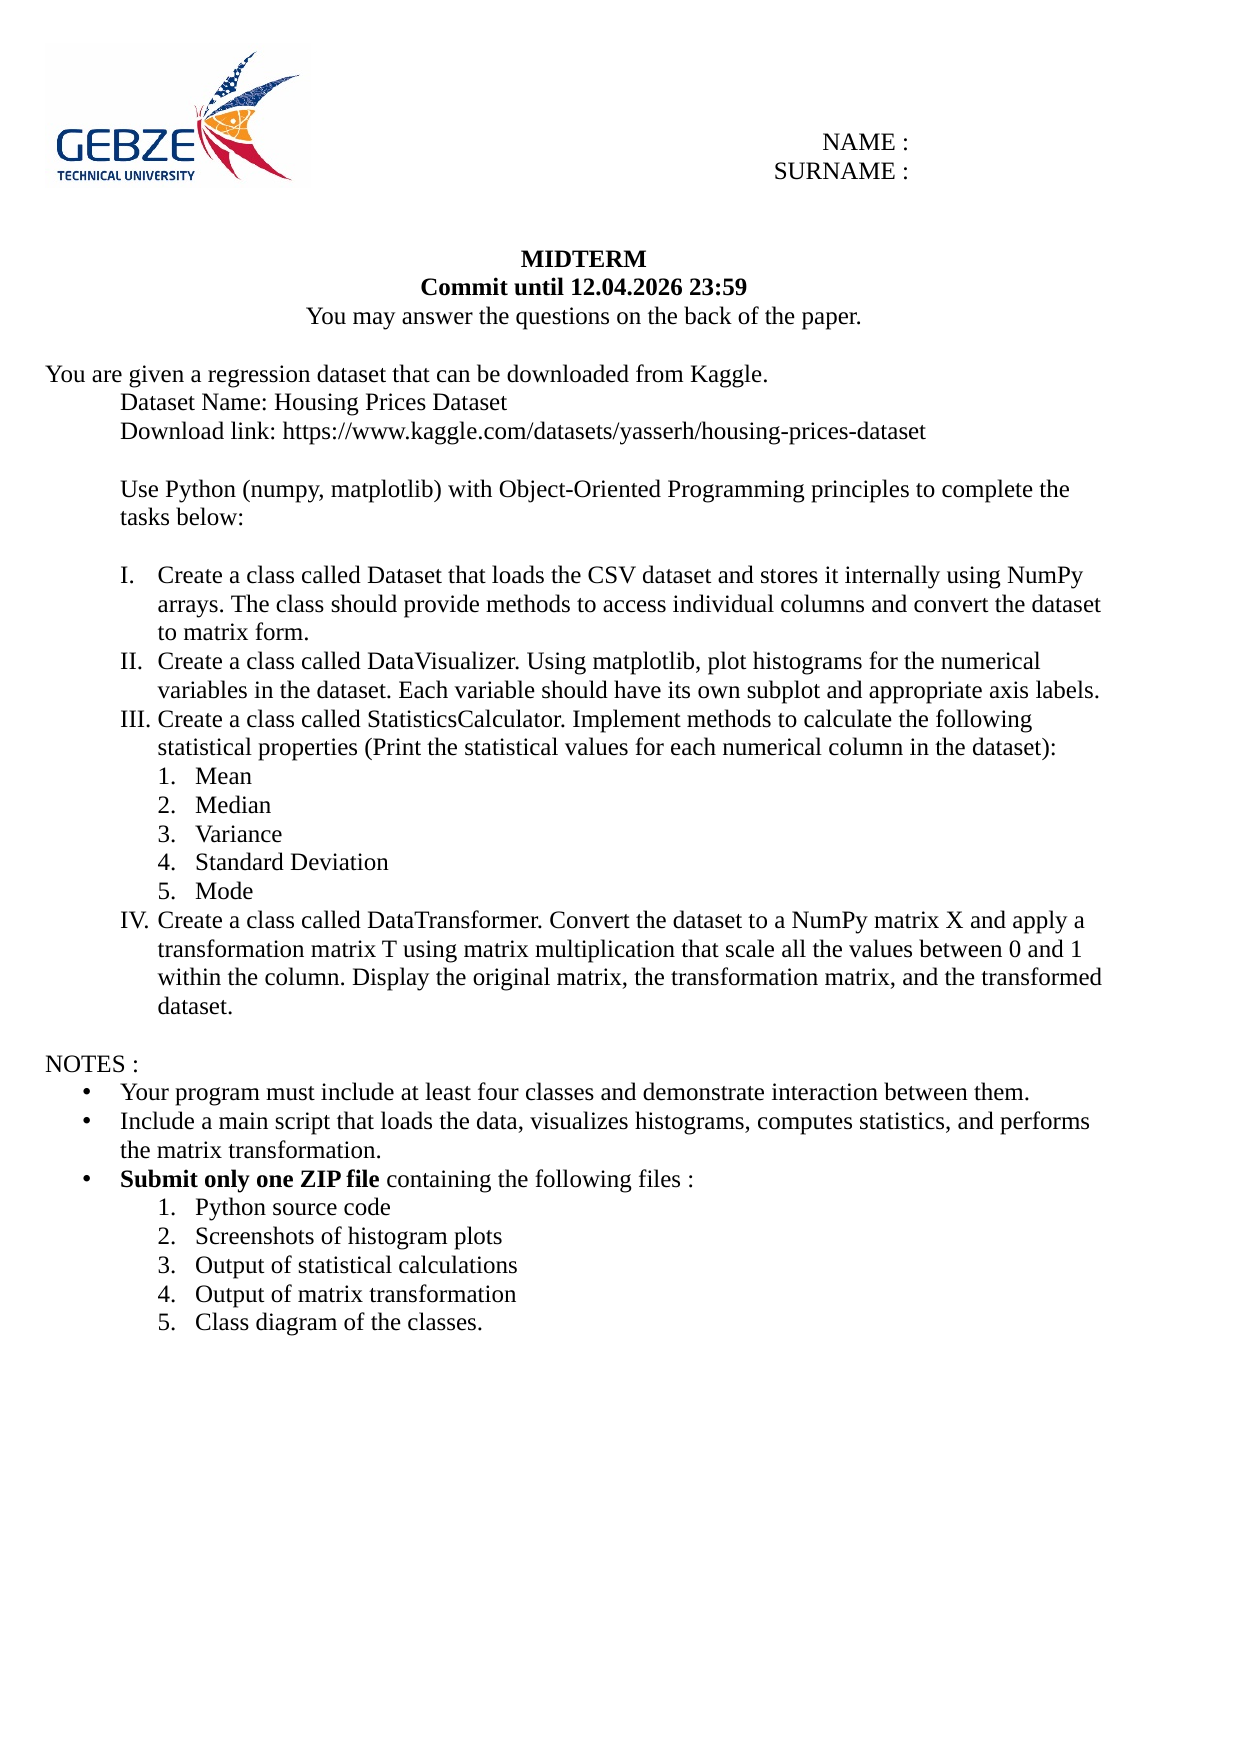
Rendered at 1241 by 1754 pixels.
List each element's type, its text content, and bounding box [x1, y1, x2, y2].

list Output of matrix transformation [157, 1279, 1122, 1307]
list Include a main script that loads the data, visualizes histograms, computes statistics, and performs the matrix transformation. [82, 1106, 1122, 1164]
list Python source code [157, 1192, 1122, 1221]
picture [45, 43, 311, 188]
list Screenshots of histogram plots [157, 1221, 1122, 1250]
list Create a class called DataTransformer. Convert the dataset to a NumPy matrix X and apply a transformation matrix T using matrix multiplication that scale all the values between 0 and 1 within the column. Display the original matrix, the transformation matrix, and the transformed dataset. [120, 905, 1122, 1020]
list Use Python (numpy, matplotlib) with Object-Oriented Programming principles to complete the tasks below: [82, 474, 1122, 531]
list Output of statistical calculations [157, 1250, 1122, 1279]
text Commit until 12.04.2026 23:59 [45, 272, 1122, 301]
list Download link: https://www.kaggle.com/datasets/yasserh/housing-prices-dataset [82, 416, 1122, 445]
list Median [157, 790, 1122, 819]
list Variance [157, 819, 1122, 847]
list Create a class called StatisticsCalculator. Implement methods to calculate the following statistical properties (Print the statistical values for each numerical column in the dataset): [120, 704, 1122, 761]
list Dataset Name: Housing Prices Dataset [82, 387, 1122, 416]
list Standard Deviation [157, 847, 1122, 876]
text You are given a regression dataset that can be downloaded from Kaggle. [45, 359, 1122, 387]
text NOTES : [45, 1049, 1122, 1077]
text MIDTERM [45, 244, 1122, 272]
text You may answer the questions on the back of the paper. [45, 301, 1122, 330]
list Create a class called Dataset that loads the CSV dataset and stores it internally using NumPy arrays. The class should provide methods to access individual columns and convert the dataset to matrix form. [120, 560, 1122, 646]
list Create a class called DataVisualizer. Using matplotlib, plot histograms for the numerical variables in the dataset. Each variable should have its own subplot and appropriate axis labels. [120, 646, 1122, 704]
list Your program must include at least four classes and demonstrate interaction between them. [82, 1077, 1122, 1106]
list Mean [157, 761, 1122, 790]
list Submit only one ZIP file containing the following files : [82, 1164, 1122, 1192]
list Class diagram of the classes. [157, 1307, 1122, 1336]
list Mode [157, 876, 1122, 905]
